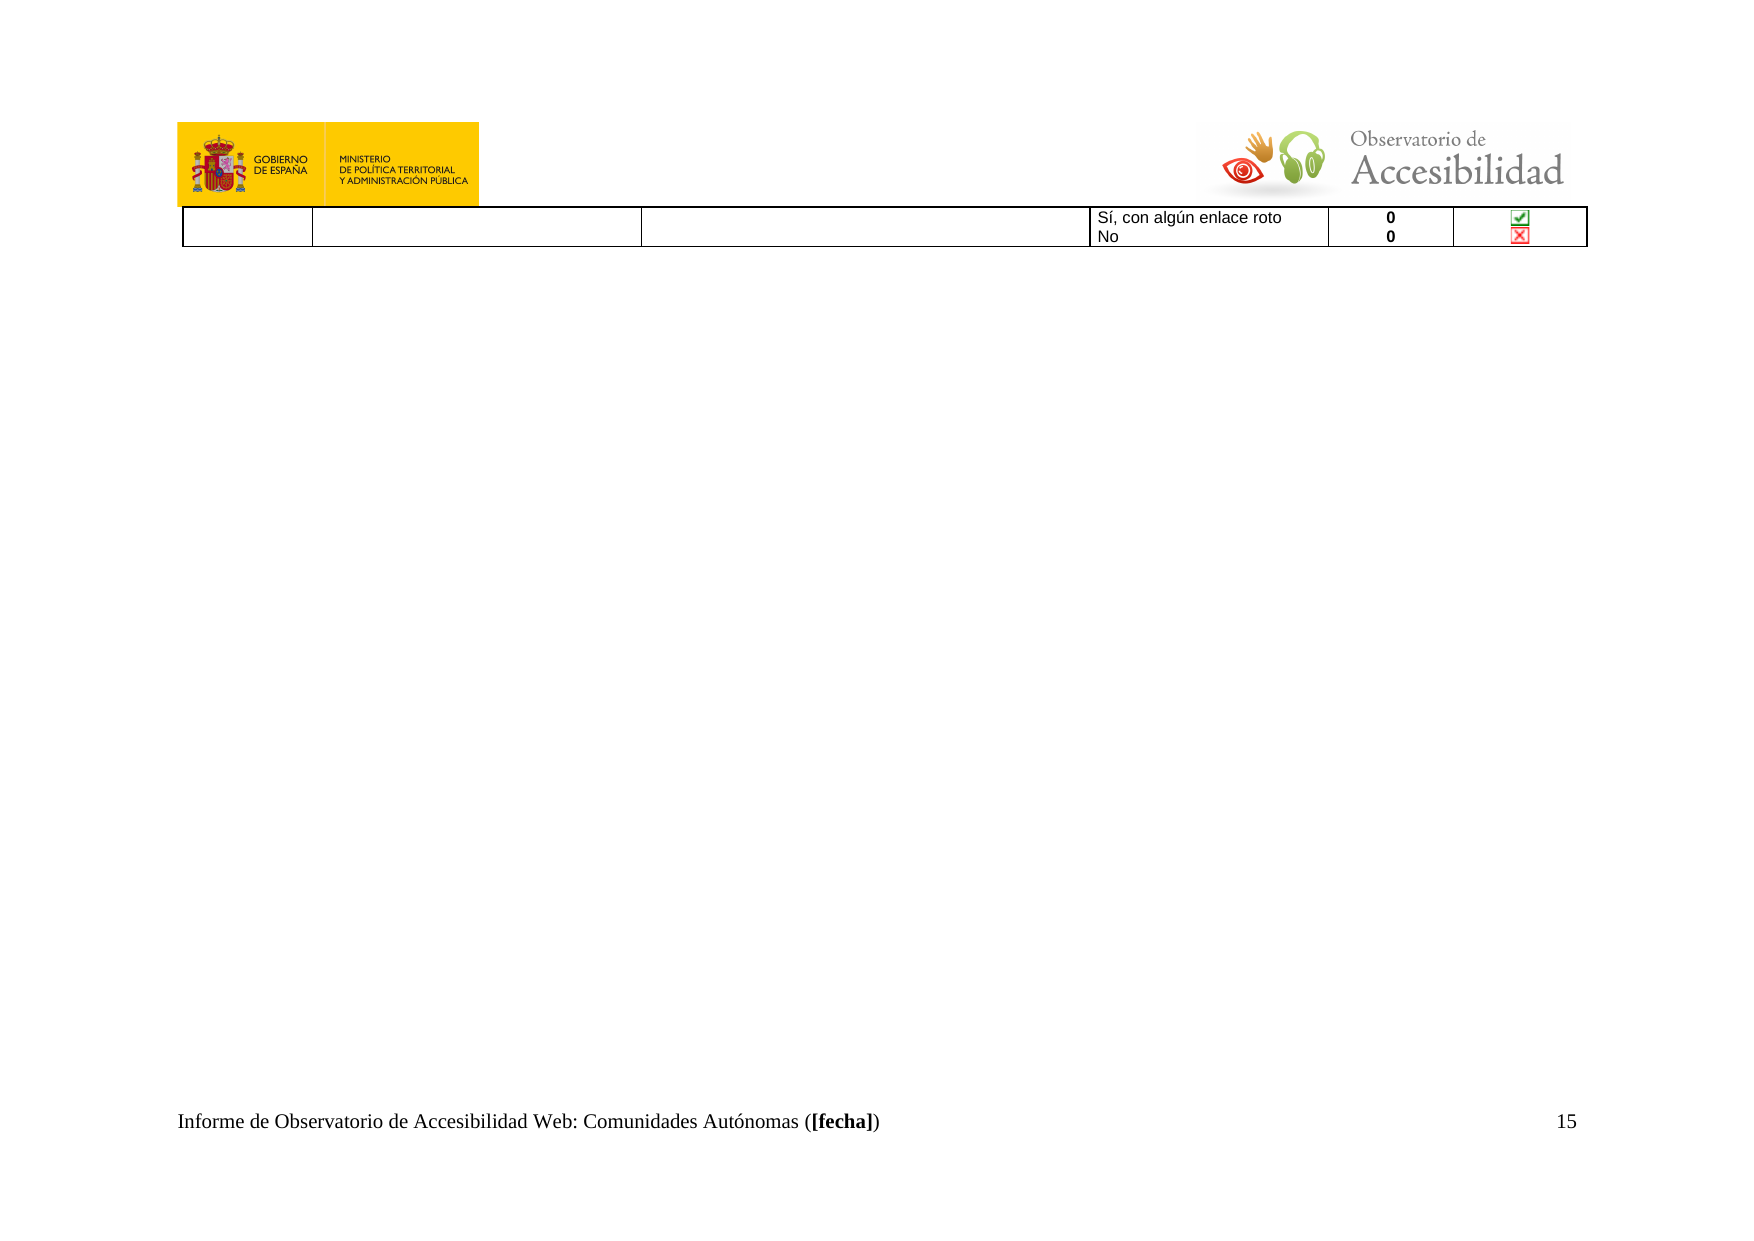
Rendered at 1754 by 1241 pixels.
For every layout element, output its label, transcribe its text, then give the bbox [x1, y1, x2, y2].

picture [177, 122, 479, 207]
table_cell Sí, con algún enlace roto No [1091, 208, 1328, 246]
table_cell [642, 208, 1089, 246]
picture [1196, 122, 1572, 204]
picture [1510, 227, 1530, 244]
picture [1510, 210, 1530, 226]
table_cell [313, 208, 641, 246]
table_cell [1454, 208, 1586, 246]
table_cell 0 0 [1329, 208, 1453, 246]
table_cell [184, 208, 312, 246]
